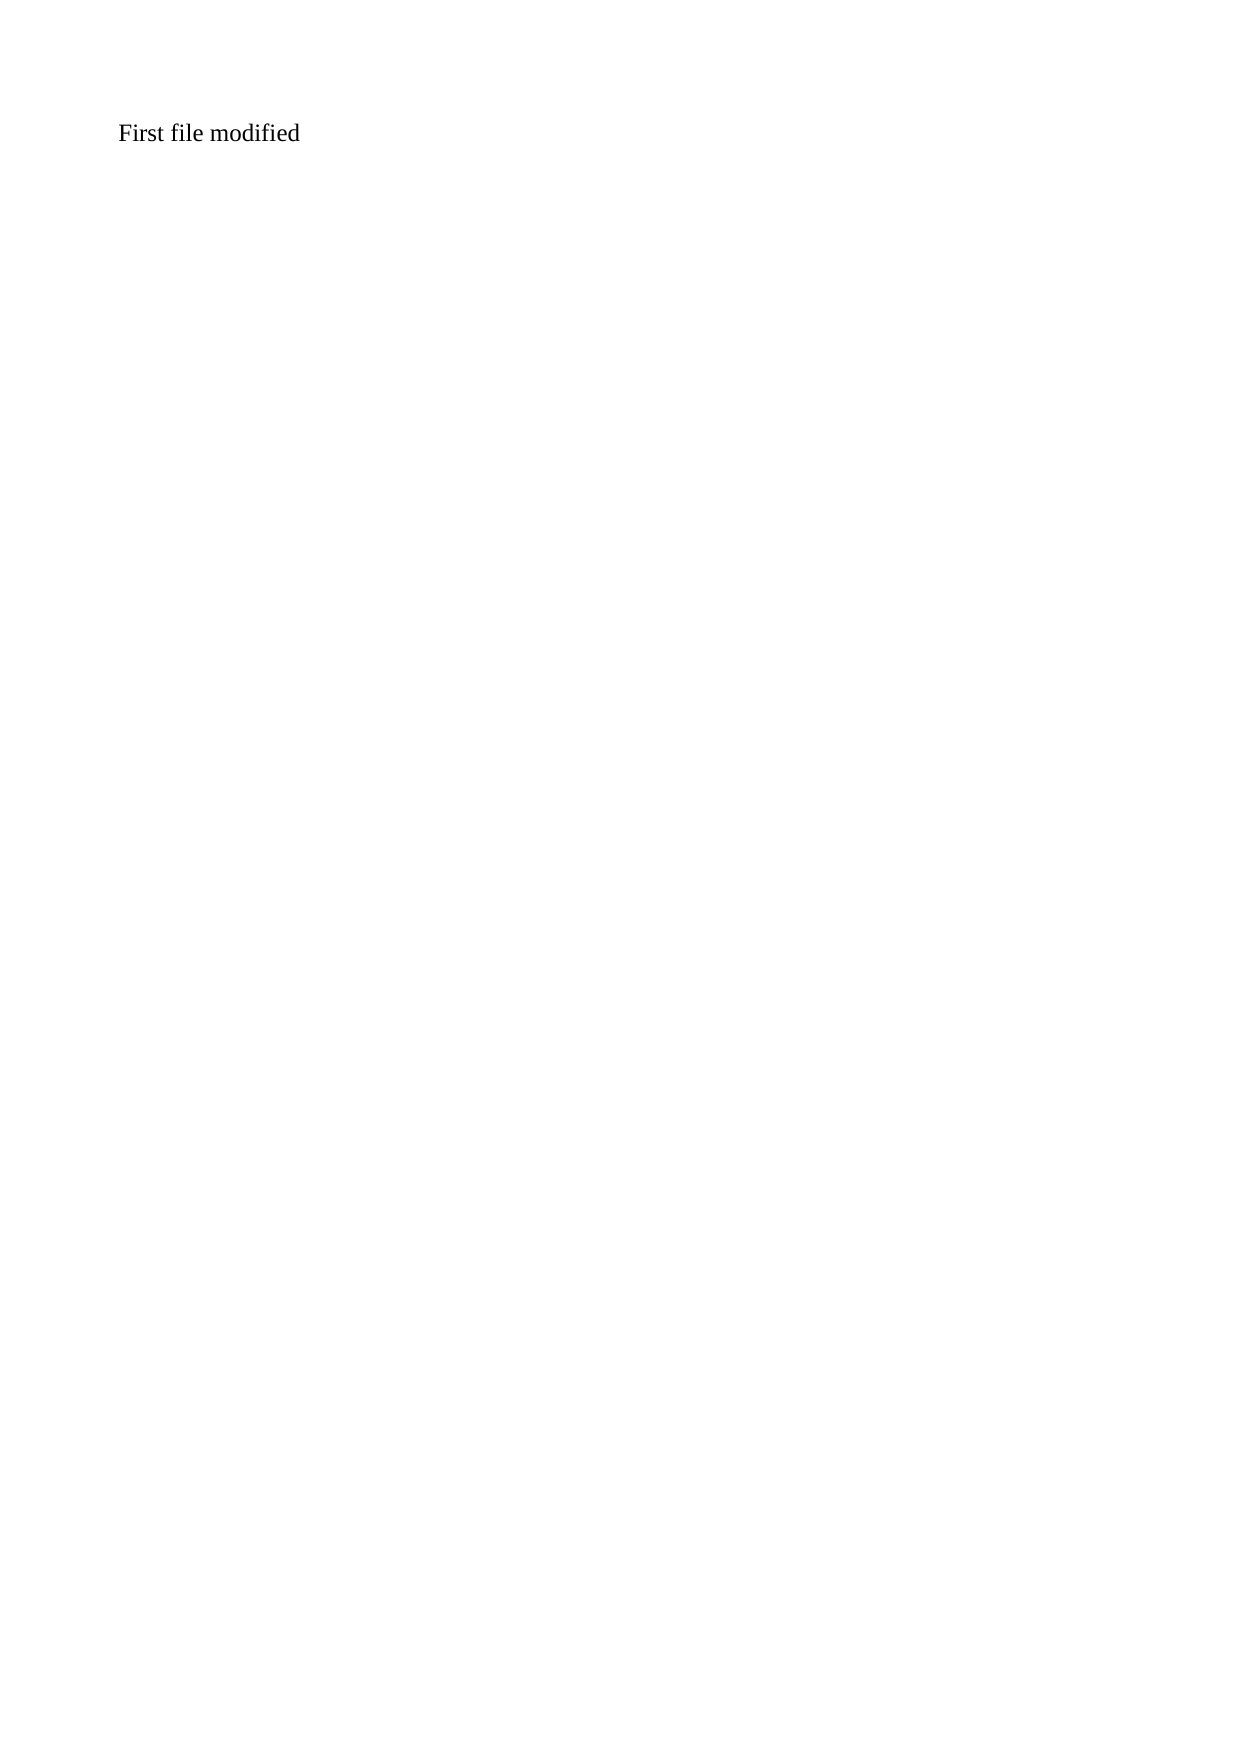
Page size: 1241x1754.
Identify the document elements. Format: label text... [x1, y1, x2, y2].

text First file modified [118, 118, 1122, 147]
